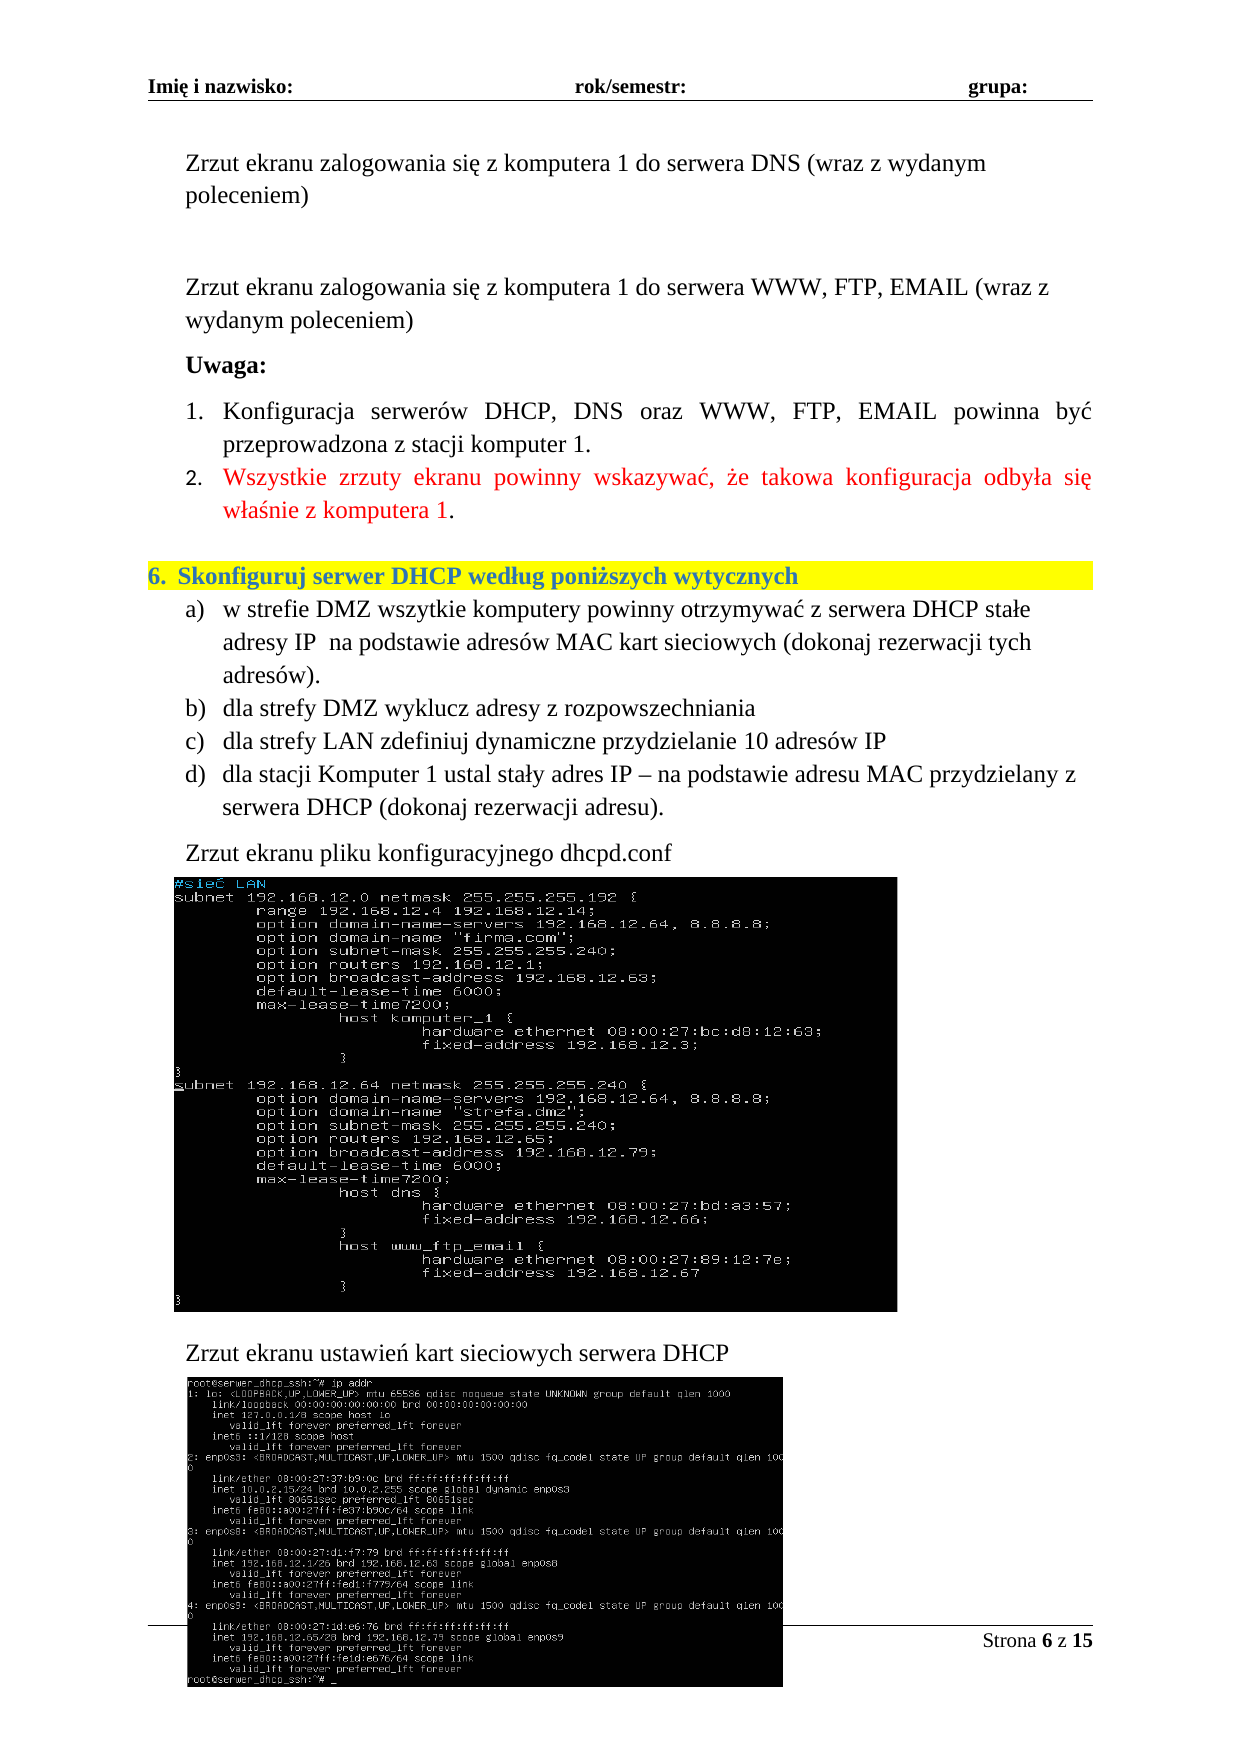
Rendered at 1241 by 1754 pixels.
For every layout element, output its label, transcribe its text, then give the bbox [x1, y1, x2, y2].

list Konfiguracja serwerów DHCP, DNS oraz WWW, FTP, EMAIL powinna być przeprowadzona z stacji komputer 1. [185, 396, 1093, 457]
list dla stacji Komputer 1 ustal stały adres IP – na podstawie adresu MAC przydzielany z serwera DHCP (dokonaj rezerwacji adresu). [185, 759, 1093, 821]
list Skonfiguruj serwer DHCP według poniższych wytycznych [148, 561, 1093, 590]
list w strefie DMZ wszytkie komputery powinny otrzymywać z serwera DHCP stałe adresy IP na podstawie adresów MAC kart sieciowych (dokonaj rezerwacji tych adresów). [185, 594, 1093, 689]
text Zrzut ekranu zalogowania się z komputera 1 do serwera WWW, FTP, EMAIL (wraz z wydanym poleceniem) [185, 272, 1093, 333]
picture [187, 1377, 783, 1687]
text Zrzut ekranu ustawień kart sieciowych serwera DHCP [185, 1338, 1093, 1367]
list dla strefy LAN zdefiniuj dynamiczne przydzielanie 10 adresów IP [185, 726, 1093, 755]
list Wszystkie zrzuty ekranu powinny wskazywać, że takowa konfiguracja odbyła się właśnie z komputera 1. [185, 462, 1093, 524]
list dla strefy DMZ wyklucz adresy z rozpowszechniania [185, 693, 1093, 722]
text Zrzut ekranu zalogowania się z komputera 1 do serwera DNS (wraz z wydanym poleceniem) [185, 148, 1093, 209]
text Zrzut ekranu pliku konfiguracyjnego dhcpd.conf [185, 838, 1093, 867]
picture [174, 877, 898, 1312]
text Uwaga: [185, 350, 1093, 379]
